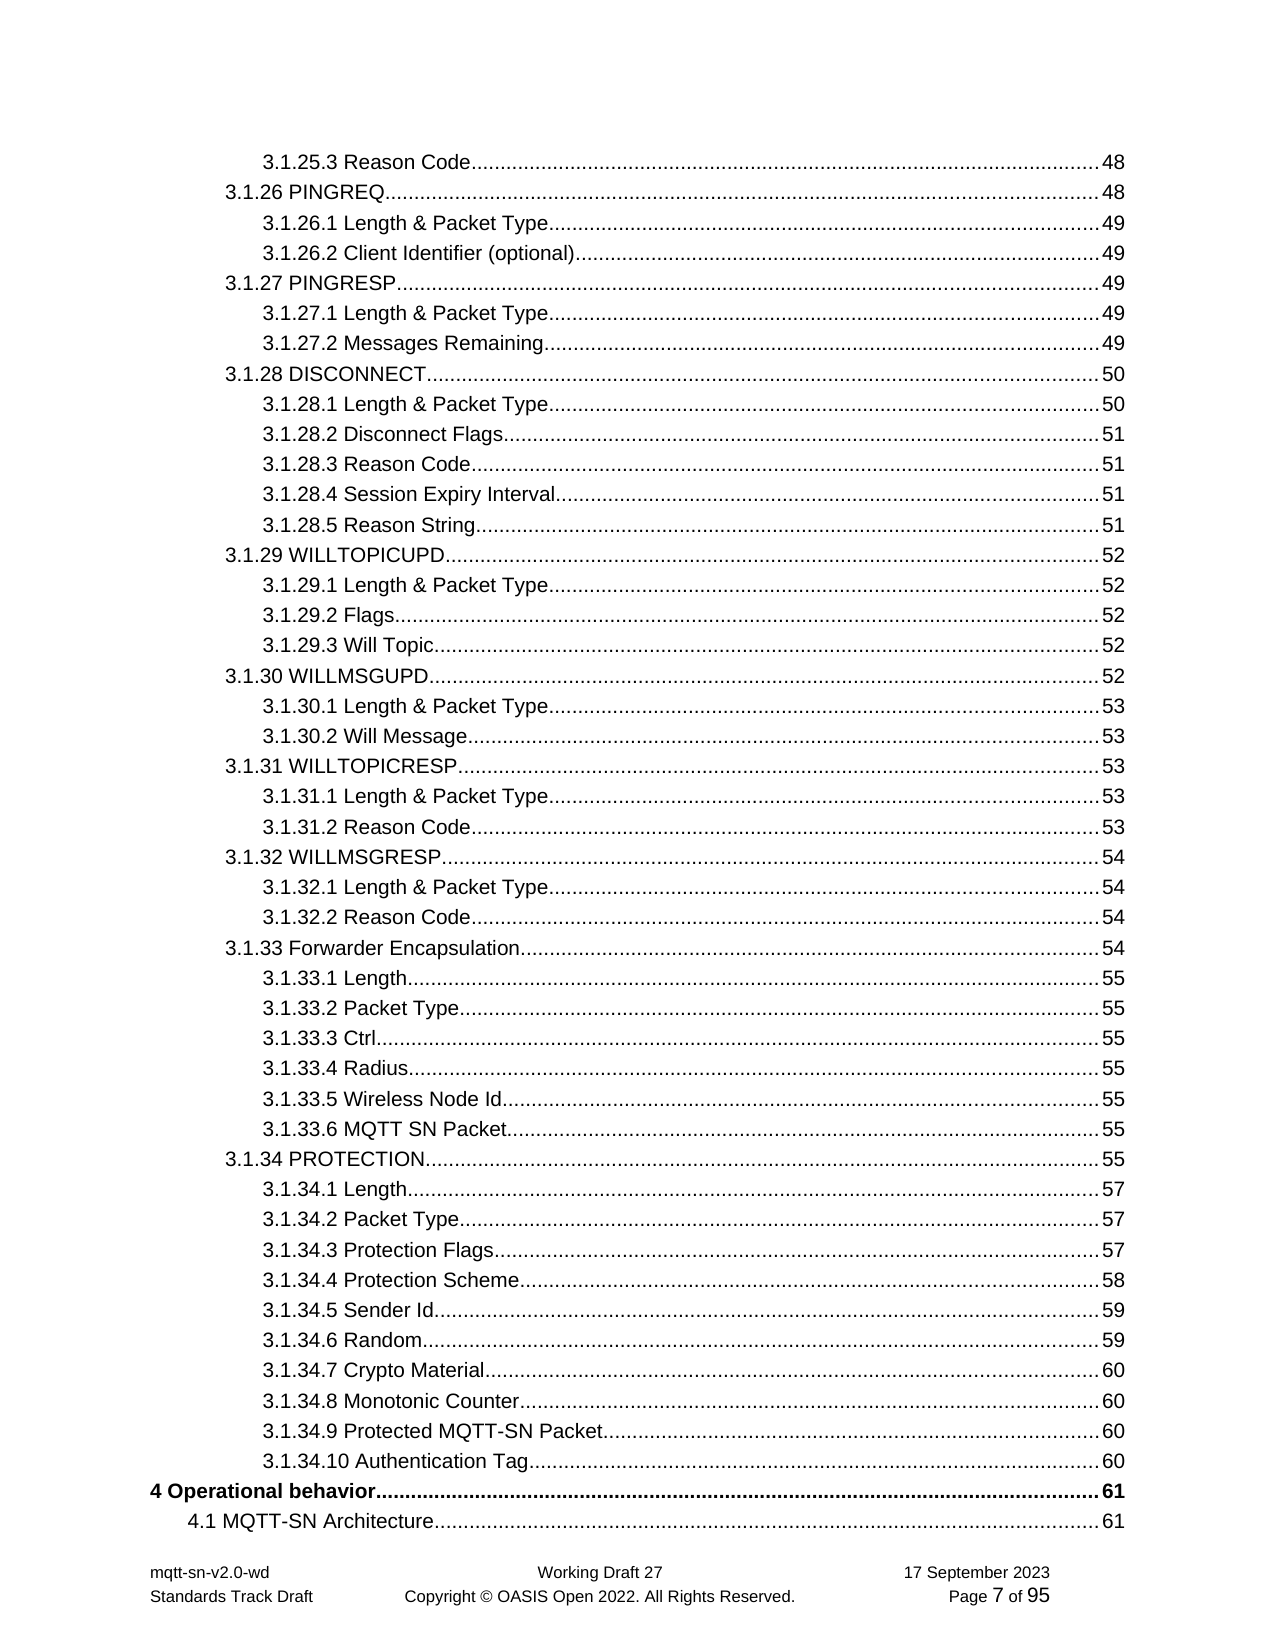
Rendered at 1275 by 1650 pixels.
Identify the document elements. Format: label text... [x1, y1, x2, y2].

text 3.1.34.9 Protected MQTT-SN Packet 60 [262, 1419, 1125, 1443]
text 3.1.29 WILLTOPICUPD 52 [225, 543, 1125, 567]
text 3.1.28.4 Session Expiry Interval 51 [262, 482, 1125, 506]
text 3.1.29.1 Length & Packet Type 52 [262, 573, 1125, 597]
text 3.1.27 PINGRESP 49 [225, 271, 1125, 295]
text 3.1.34 PROTECTION 55 [225, 1147, 1125, 1171]
text 3.1.31.2 Reason Code 53 [262, 814, 1125, 838]
text 3.1.31 WILLTOPICRESP 53 [225, 754, 1125, 778]
text 3.1.28.5 Reason String 51 [262, 512, 1125, 536]
text 4 Operational behavior 61 [150, 1479, 1125, 1503]
text 3.1.29.3 Will Topic 52 [262, 633, 1125, 657]
text 4.1 MQTT-SN Architecture 61 [187, 1509, 1125, 1533]
text 3.1.33.5 Wireless Node Id 55 [262, 1086, 1125, 1110]
text 3.1.34.4 Protection Scheme 58 [262, 1268, 1125, 1292]
text 3.1.27.2 Messages Remaining 49 [262, 331, 1125, 355]
text 3.1.32.1 Length & Packet Type 54 [262, 875, 1125, 899]
text 3.1.30.2 Will Message 53 [262, 724, 1125, 748]
text 3.1.28.3 Reason Code 51 [262, 452, 1125, 476]
text 3.1.31.1 Length & Packet Type 53 [262, 784, 1125, 808]
text 3.1.25.3 Reason Code 48 [262, 150, 1125, 174]
text 3.1.28 DISCONNECT 50 [225, 361, 1125, 385]
text 3.1.34.8 Monotonic Counter 60 [262, 1388, 1125, 1412]
text 3.1.33.3 Ctrl 55 [262, 1026, 1125, 1050]
text 3.1.26 PINGREQ 48 [225, 180, 1125, 204]
text 3.1.34.7 Crypto Material 60 [262, 1358, 1125, 1382]
text 3.1.34.1 Length 57 [262, 1177, 1125, 1201]
text 3.1.26.2 Client Identifier (optional) 49 [262, 241, 1125, 264]
text 3.1.28.1 Length & Packet Type 50 [262, 392, 1125, 416]
text 3.1.32 WILLMSGRESP 54 [225, 845, 1125, 869]
text 3.1.33.2 Packet Type 55 [262, 996, 1125, 1020]
text 3.1.30.1 Length & Packet Type 53 [262, 694, 1125, 718]
text 3.1.29.2 Flags 52 [262, 603, 1125, 627]
text 3.1.33.6 MQTT SN Packet 55 [262, 1117, 1125, 1141]
text 3.1.32.2 Reason Code 54 [262, 905, 1125, 929]
text 3.1.33.1 Length 55 [262, 966, 1125, 989]
text 3.1.33.4 Radius 55 [262, 1056, 1125, 1080]
text 3.1.27.1 Length & Packet Type 49 [262, 301, 1125, 325]
text 3.1.34.3 Protection Flags 57 [262, 1237, 1125, 1261]
text 3.1.26.1 Length & Packet Type 49 [262, 210, 1125, 234]
text 3.1.34.5 Sender Id 59 [262, 1298, 1125, 1322]
text 3.1.33 Forwarder Encapsulation 54 [225, 935, 1125, 959]
text 3.1.30 WILLMSGUPD 52 [225, 663, 1125, 687]
text 3.1.34.10 Authentication Tag 60 [262, 1449, 1125, 1473]
text 3.1.34.6 Random 59 [262, 1328, 1125, 1352]
text 3.1.34.2 Packet Type 57 [262, 1207, 1125, 1231]
text 3.1.28.2 Disconnect Flags 51 [262, 422, 1125, 446]
